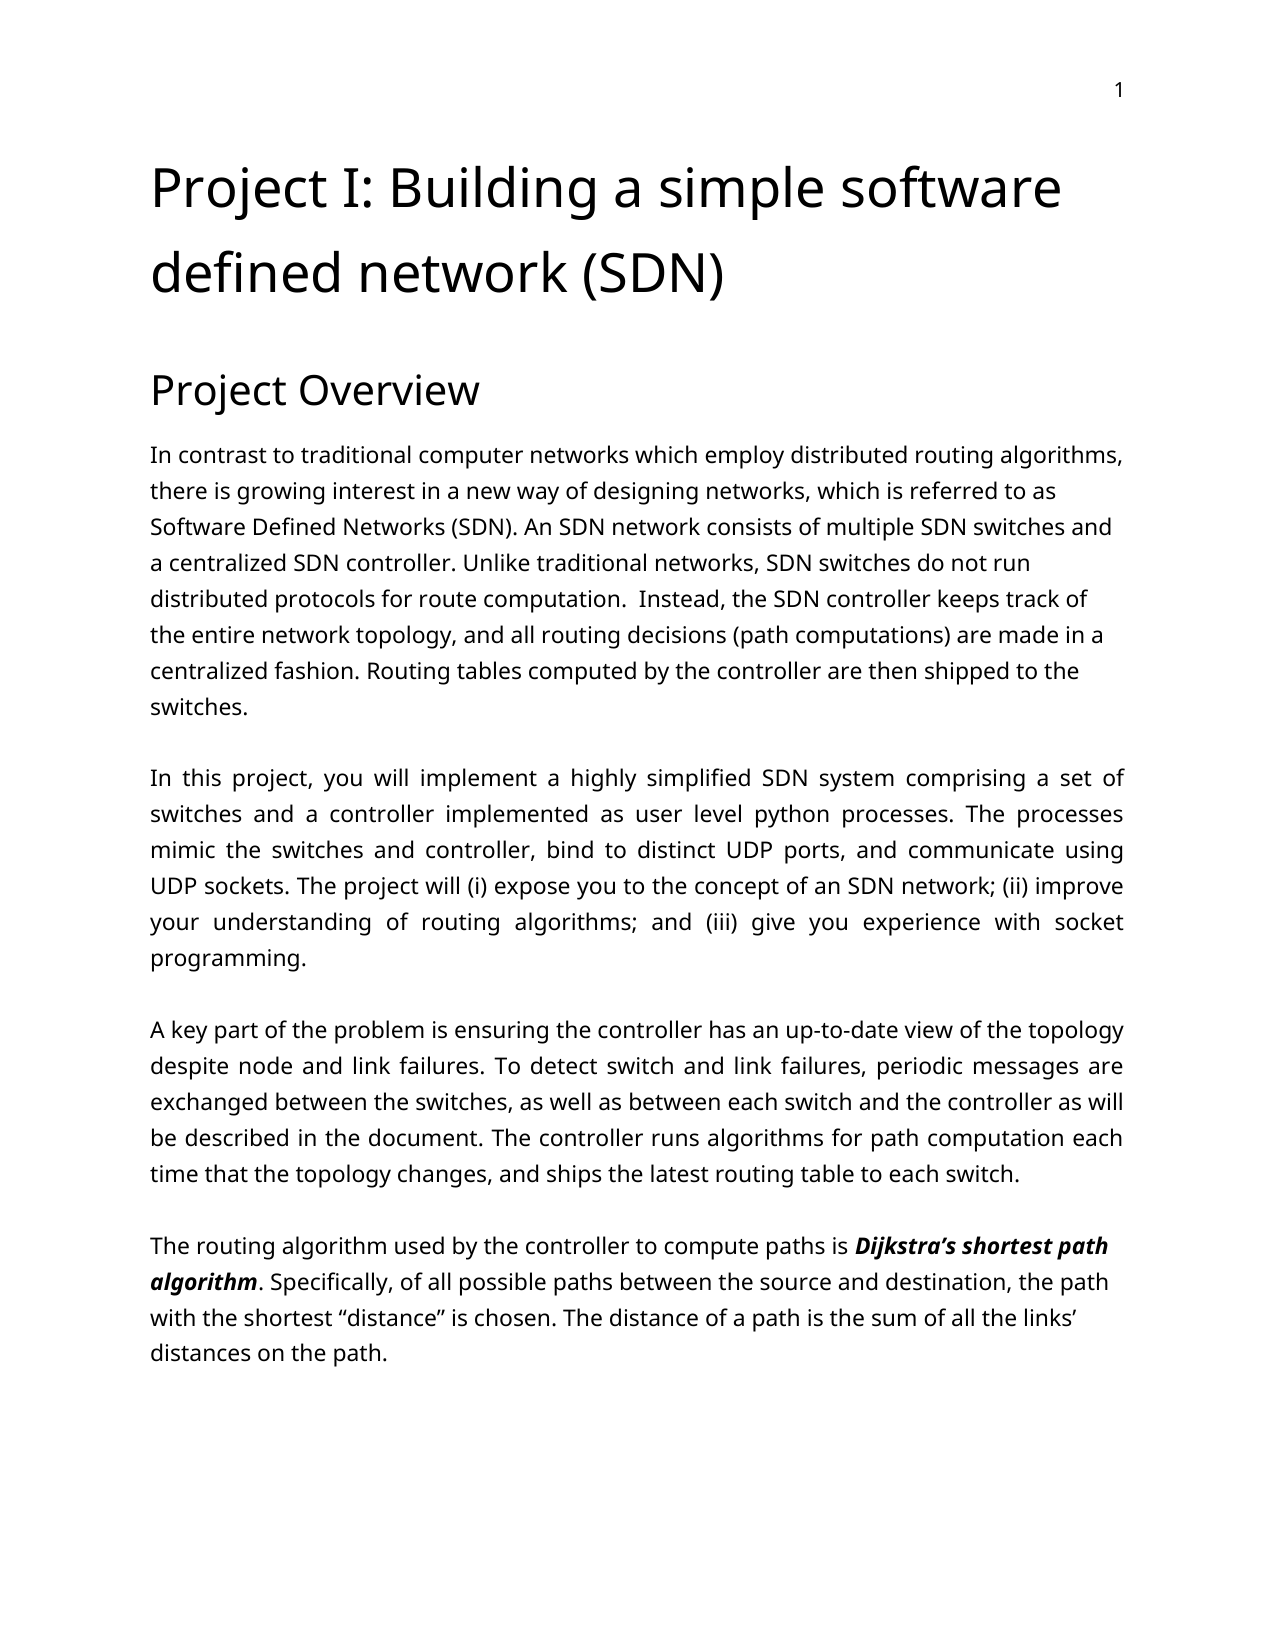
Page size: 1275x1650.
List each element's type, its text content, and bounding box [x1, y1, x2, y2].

text In this project, you will implement a highly simplified SDN system comprising a set of switches and a controller implemented as user level python processes. The processes mimic the switches and controller, bind to distinct UDP ports, and communicate using UDP sockets. The project will (i) expose you to the concept of an SDN network; (ii) improve your understanding of routing algorithms; and (iii) give you experience with socket programming. [150, 762, 1125, 973]
text A key part of the problem is ensuring the controller has an up-to-date view of the topology despite node and link failures. To detect switch and link failures, periodic messages are exchanged between the switches, as well as between each switch and the controller as will be described in the document. The controller runs algorithms for path computation each time that the topology changes, and ships the latest routing table to each switch. [150, 1014, 1125, 1189]
title Project I: Building a simple software defined network (SDN) [150, 150, 1125, 308]
text The routing algorithm used by the controller to compute paths is Dijkstra’s shortest path algorithm. Specifically, of all possible paths between the source and destination, the path with the shortest “distance” is chosen. The distance of a path is the sum of all the links’ distances on the path. [150, 1229, 1125, 1369]
text In contrast to traditional computer networks which employ distributed routing algorithms, there is growing interest in a new way of designing networks, which is referred to as Software Defined Networks (SDN). An SDN network consists of multiple SDN switches and a centralized SDN controller. Unlike traditional networks, SDN switches do not run distributed protocols for route computation. Instead, the SDN controller keeps track of the entire network topology, and all routing decisions (path computations) are made in a centralized fashion. Routing tables computed by the controller are then shipped to the switches. [150, 439, 1125, 722]
subtitle Project Overview [150, 361, 1125, 418]
